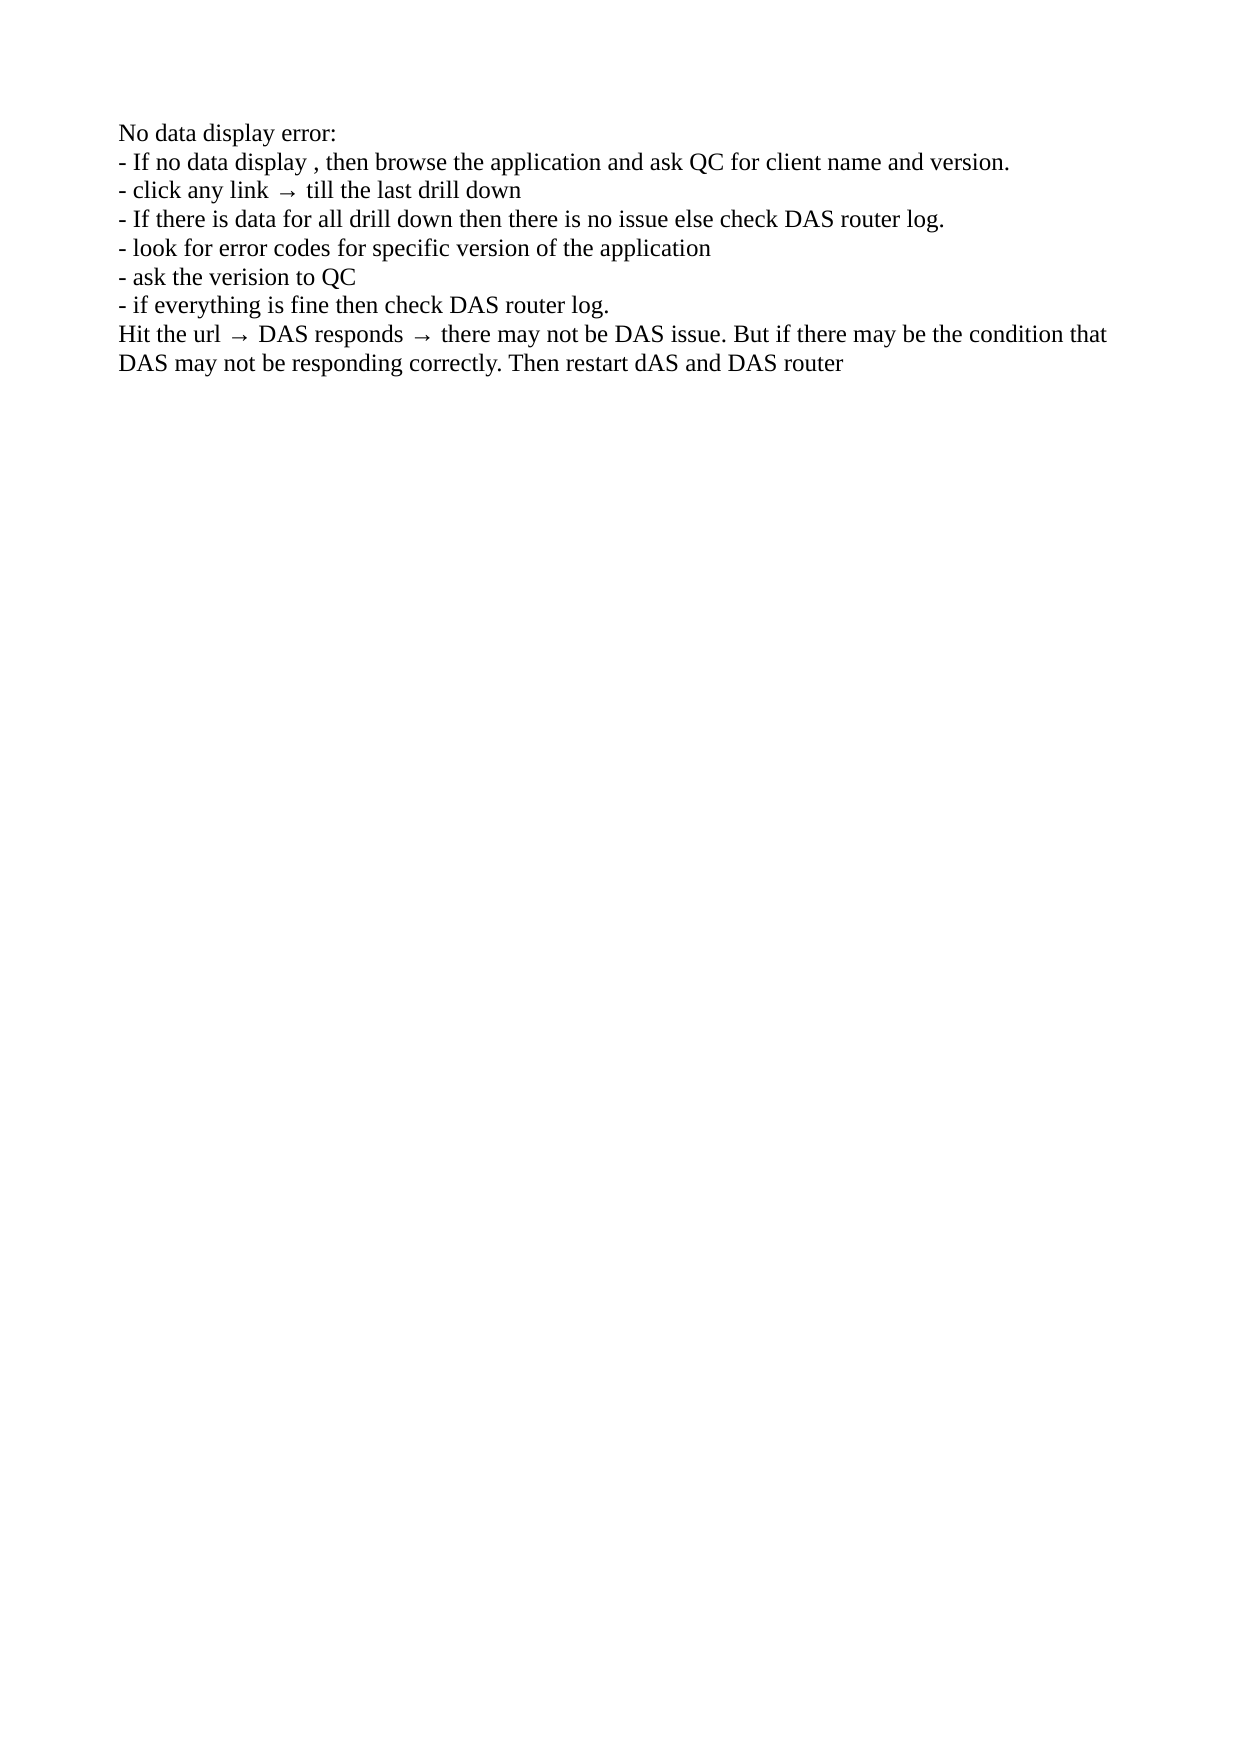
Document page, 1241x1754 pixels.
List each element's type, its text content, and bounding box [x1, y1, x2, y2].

text No data display error: [118, 118, 1122, 147]
text - click any link → till the last drill down [118, 176, 1122, 204]
text - If there is data for all drill down then there is no issue else check DAS router log. [118, 204, 1122, 233]
text - look for error codes for specific version of the application [118, 233, 1122, 262]
text Hit the url → DAS responds → there may not be DAS issue. But if there may be the condition that DAS may not be responding correctly. Then restart dAS and DAS router [118, 319, 1122, 377]
text - ask the verision to QC [118, 262, 1122, 291]
text - If no data display , then browse the application and ask QC for client name and version. [118, 147, 1122, 176]
text - if everything is fine then check DAS router log. [118, 291, 1122, 319]
